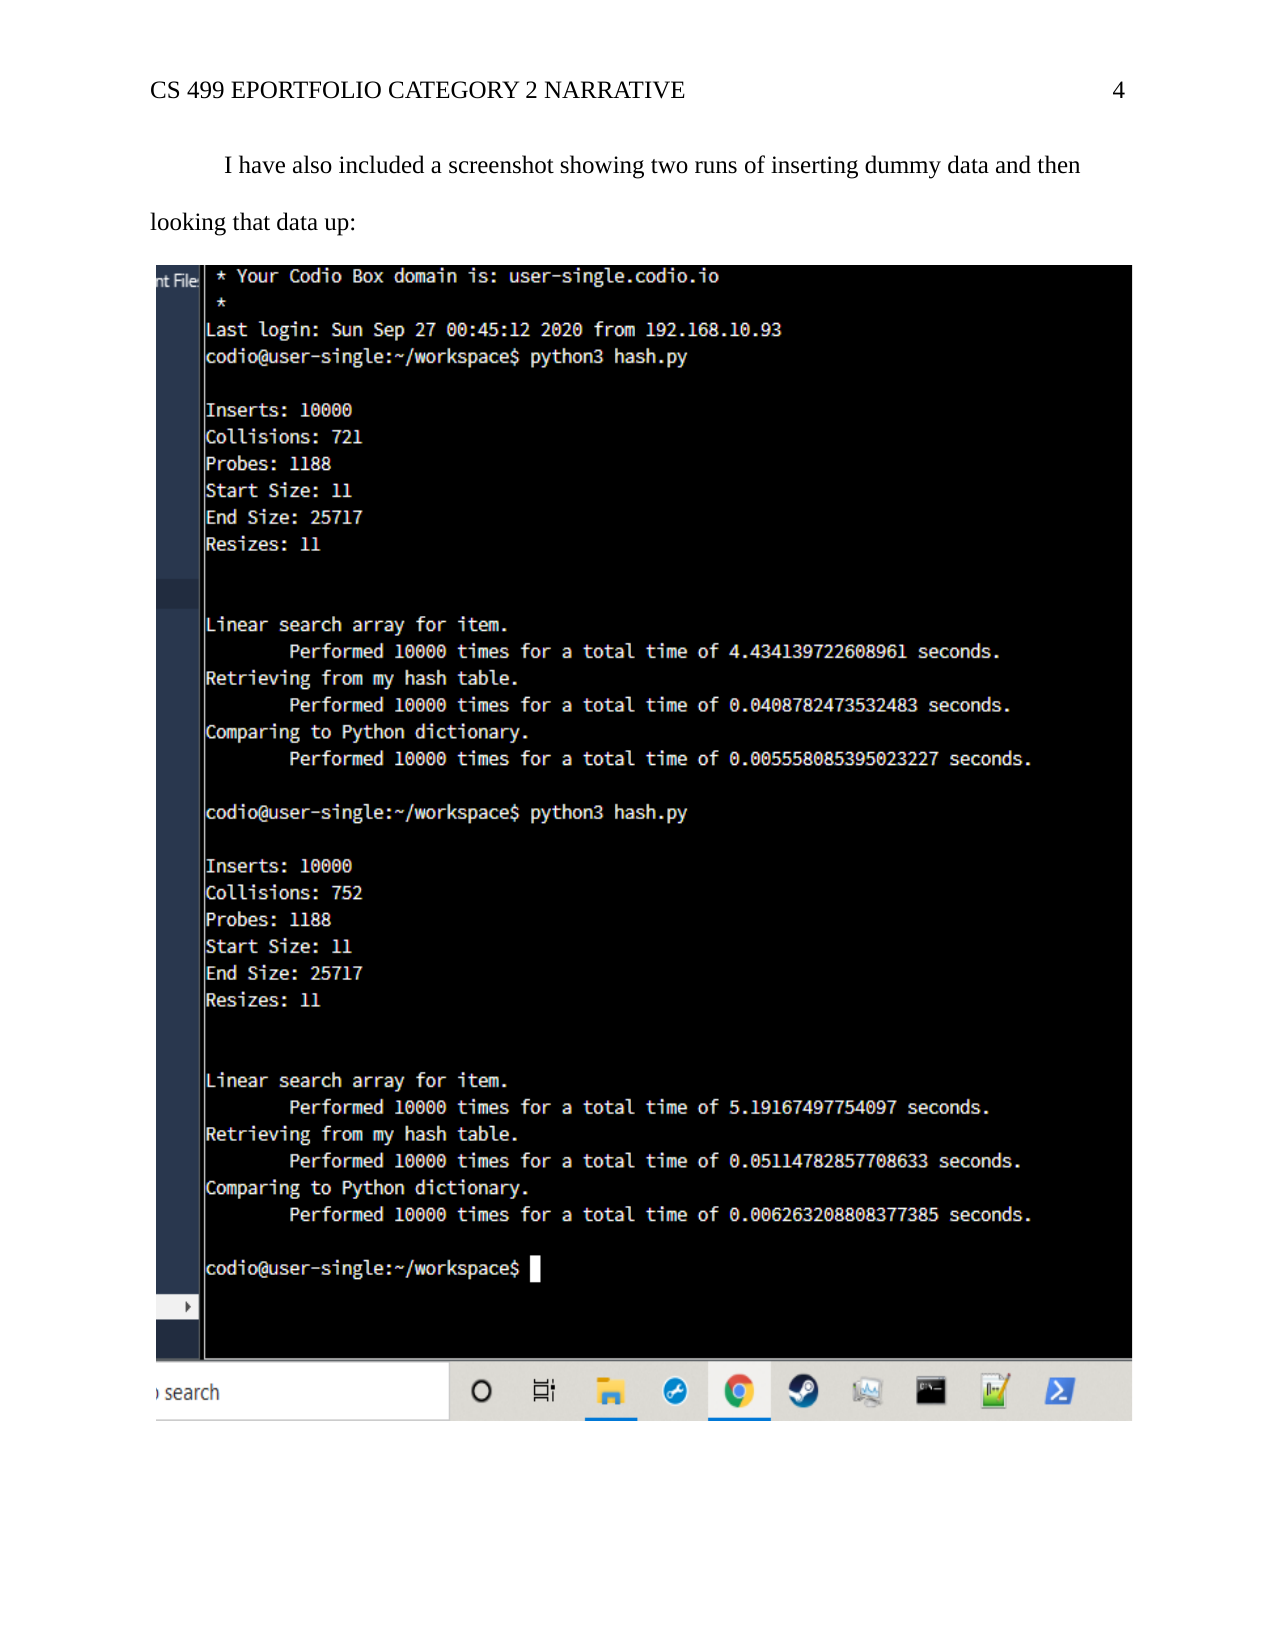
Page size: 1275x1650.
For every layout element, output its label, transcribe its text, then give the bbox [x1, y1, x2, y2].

picture [156, 265, 402, 1421]
text I have also included a screenshot showing two runs of inserting dummy data and then looking that data up: [150, 150, 1125, 236]
